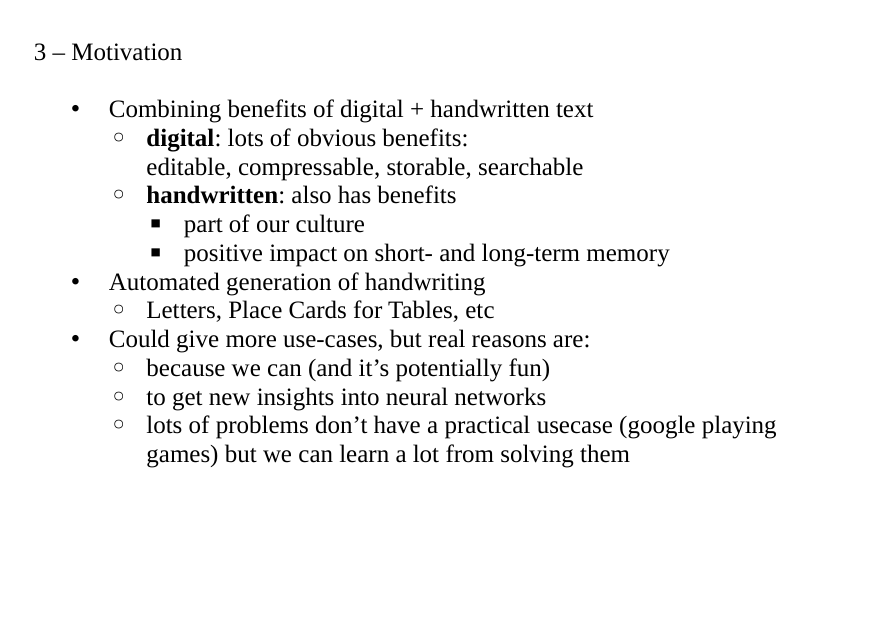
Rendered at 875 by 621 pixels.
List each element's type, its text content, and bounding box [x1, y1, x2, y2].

list handwritten: also has benefits [109, 181, 840, 209]
list lots of problems don’t have a practical usecase (google playing games) but we can learn a lot from solving them [109, 411, 840, 468]
list because we can (and it’s potentially fun) [109, 353, 840, 382]
text 3 – Motivation [34, 37, 840, 66]
list Combining benefits of digital + handwritten text [71, 94, 840, 123]
list Automated generation of handwriting [71, 267, 840, 296]
list digital: lots of obvious benefits: editable, compressable, storable, searchable [109, 123, 840, 181]
list part of our culture [146, 209, 840, 238]
list Letters, Place Cards for Tables, etc [109, 296, 840, 324]
list positive impact on short- and long-term memory [146, 238, 840, 267]
list to get new insights into neural networks [109, 382, 840, 411]
list Could give more use-cases, but real reasons are: [71, 324, 840, 353]
